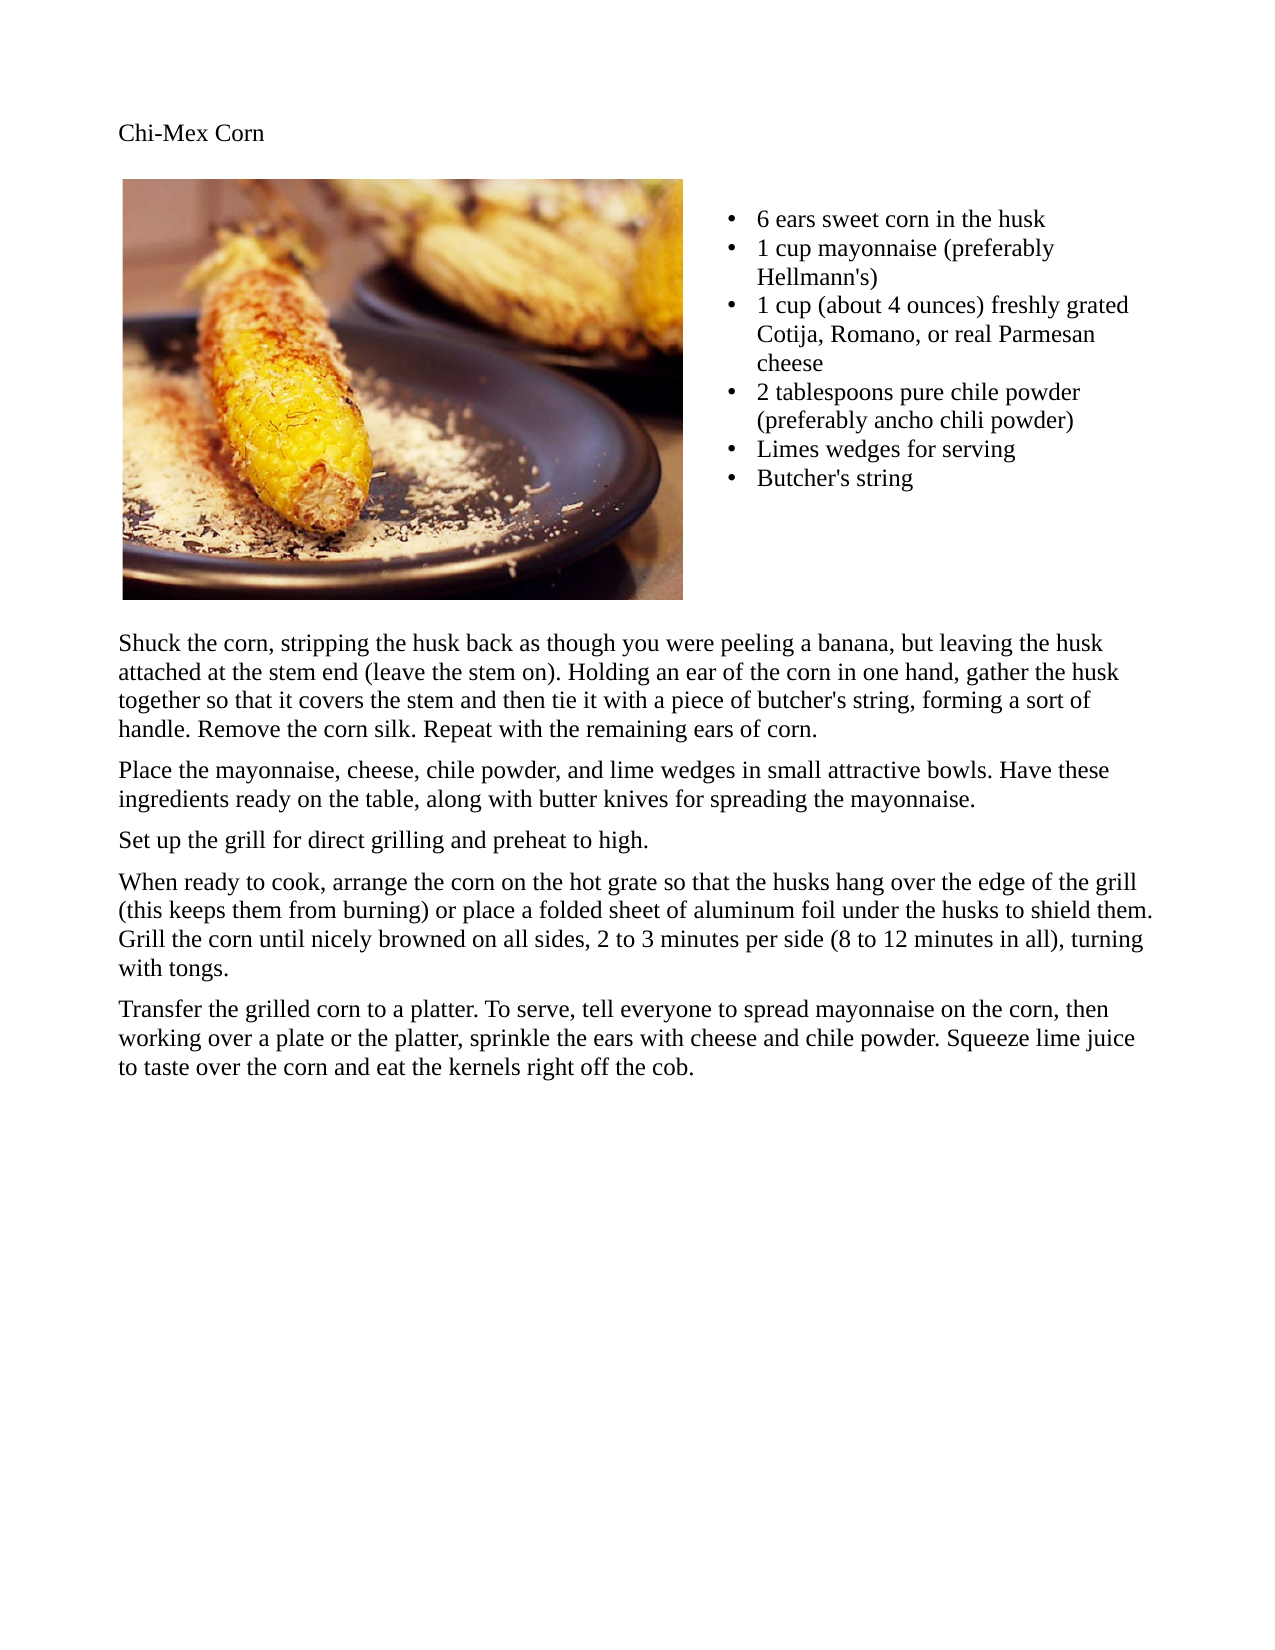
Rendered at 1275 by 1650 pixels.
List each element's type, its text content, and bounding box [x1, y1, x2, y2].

list 1 cup (about 4 ounces) freshly grated Cotija, Romano, or real Parmesan cheese [683, 291, 1157, 377]
picture [122, 179, 683, 600]
list 2 tablespoons pure chile powder (preferably ancho chili powder) [683, 377, 1157, 434]
list Butcher's string [683, 463, 1157, 492]
list 1 cup mayonnaise (preferably Hellmann's) [683, 233, 1157, 291]
text Chi-Mex Corn [118, 118, 1157, 147]
text Place the mayonnaise, cheese, chile powder, and lime wedges in small attractive bowls. Have these ingredients ready on the table, along with butter knives for spreading the mayonnaise. [118, 756, 1157, 813]
text When ready to cook, arrange the corn on the hot grate so that the husks hang over the edge of the grill (this keeps them from burning) or place a folded sheet of aluminum foil under the husks to shield them. Grill the corn until nicely browned on all sides, 2 to 3 minutes per side (8 to 12 minutes in all), turning with tongs. [118, 867, 1157, 982]
text Transfer the grilled corn to a platter. To serve, tell everyone to spread mayonnaise on the corn, then working over a plate or the platter, sprinkle the ears with cheese and chile powder. Squeeze lime juice to taste over the corn and eat the kernels right off the cob. [118, 994, 1157, 1081]
list Limes wedges for serving [683, 434, 1157, 463]
text Set up the grill for direct grilling and preheat to high. [118, 826, 1157, 854]
list 6 ears sweet corn in the husk [683, 204, 1157, 233]
text Shuck the corn, stripping the husk back as though you were peeling a banana, but leaving the husk attached at the stem end (leave the stem on). Holding an ear of the corn in one hand, gather the husk together so that it covers the stem and then tie it with a piece of butcher's string, forming a sort of handle. Remove the corn silk. Repeat with the remaining ears of corn. [118, 628, 1157, 743]
